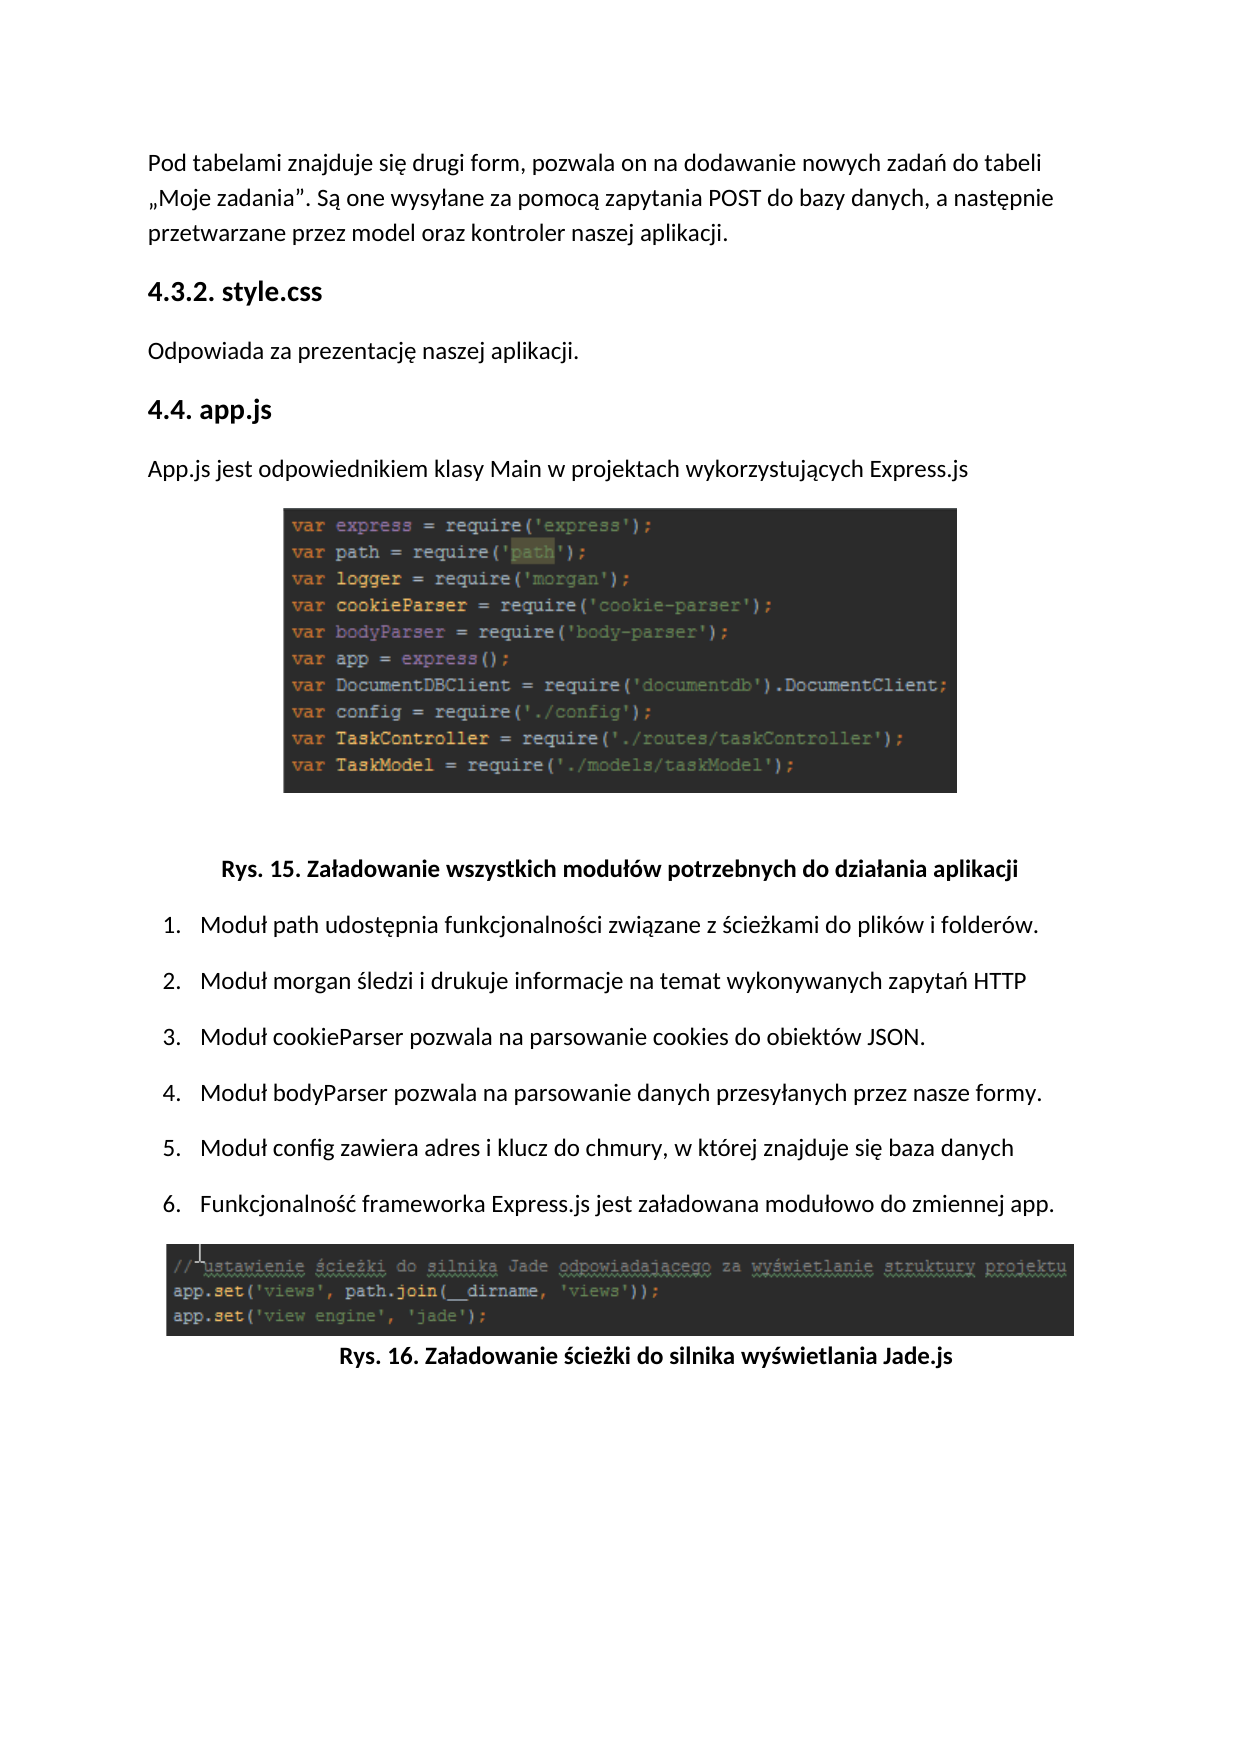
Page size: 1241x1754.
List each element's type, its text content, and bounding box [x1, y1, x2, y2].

list Moduł morgan śledzi i drukuje informacje na temat wykonywanych zapytań HTTP [162, 965, 1093, 996]
list 4.3.2. style.css [148, 273, 1093, 309]
list Moduł config zawiera adres i klucz do chmury, w której znajduje się baza danych [162, 1132, 1093, 1163]
list Moduł path udostępnia funkcjonalności związane z ścieżkami do plików i folderów. [162, 909, 1093, 940]
list Moduł cookieParser pozwala na parsowanie cookies do obiektów JSON. [162, 1021, 1093, 1051]
picture [283, 508, 957, 793]
list Moduł bodyParser pozwala na parsowanie danych przesyłanych przez nasze formy. [162, 1077, 1093, 1107]
list Pod tabelami znajduje się drugi form, pozwala on na dodawanie nowych zadań do tabeli „Moje zadania”. Są one wysyłane za pomocą zapytania POST do bazy danych, a następnie przetwarzane przez model oraz kontroler naszej aplikacji. [148, 148, 1093, 248]
picture [166, 1244, 1074, 1336]
list Rys. 15. Załadowanie wszystkich modułów potrzebnych do działania aplikacji [148, 853, 1093, 884]
list Funkcjonalność frameworka Express.js jest załadowana modułowo do zmiennej app. [162, 1188, 1093, 1219]
list Odpowiada za prezentację naszej aplikacji. [148, 335, 1093, 366]
list 4.4. app.js [148, 391, 1093, 427]
list Rys. 16. Załadowanie ścieżki do silnika wyświetlania Jade.js [162, 1244, 1093, 1370]
list App.js jest odpowiednikiem klasy Main w projektach wykorzystujących Express.js [148, 453, 1093, 483]
